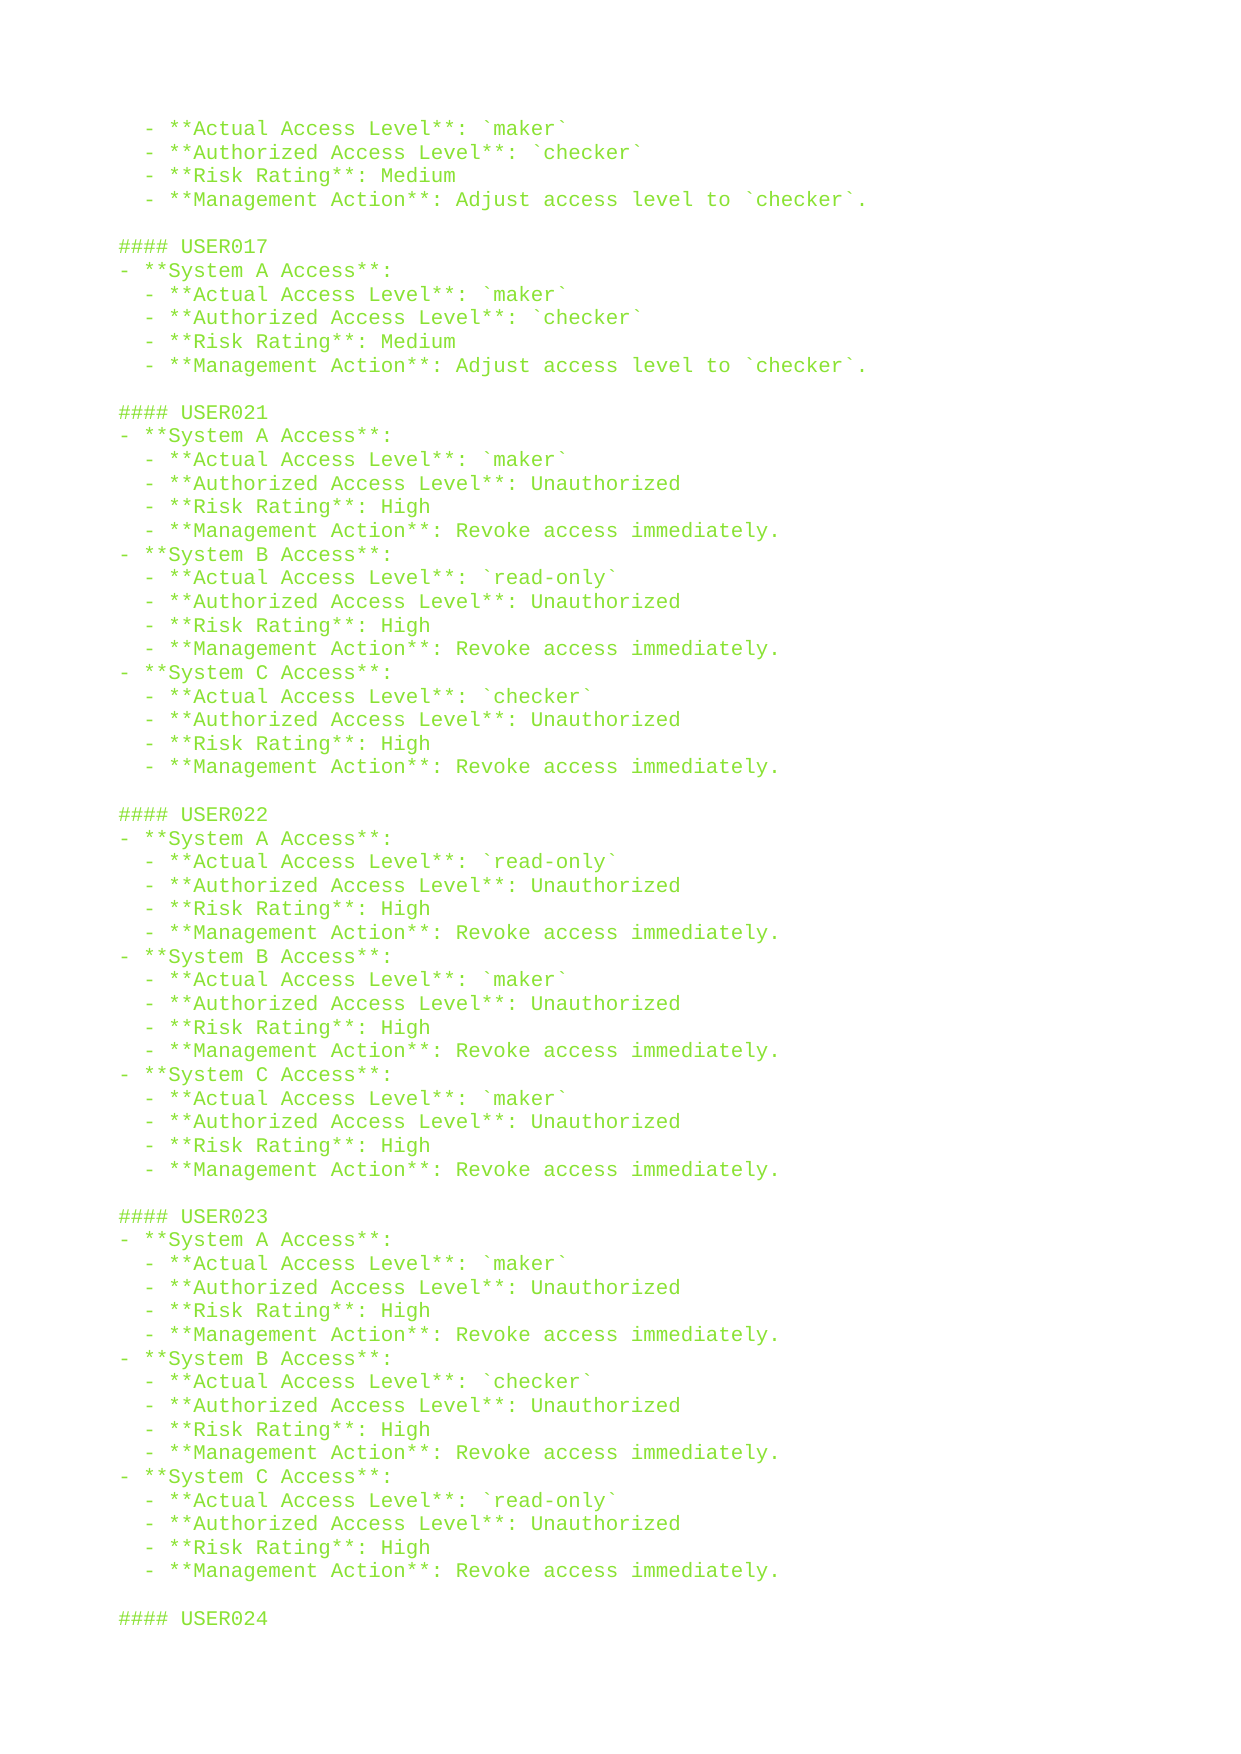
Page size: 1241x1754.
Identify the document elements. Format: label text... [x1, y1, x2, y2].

text - **Authorized Access Level**: Unauthorized [118, 875, 1122, 898]
text - **Management Action**: Revoke access immediately. [118, 1561, 1122, 1584]
text - **Management Action**: Revoke access immediately. [118, 520, 1122, 544]
text - **Risk Rating**: High [118, 898, 1122, 922]
text #### USER021 [118, 402, 1122, 426]
text - **Actual Access Level**: `maker` [118, 118, 1122, 142]
text - **Actual Access Level**: `maker` [118, 1088, 1122, 1111]
text - **Authorized Access Level**: Unauthorized [118, 1395, 1122, 1419]
text - **Risk Rating**: High [118, 1017, 1122, 1040]
text - **System C Access**: [118, 662, 1122, 686]
text - **System A Access**: [118, 827, 1122, 851]
text - **Risk Rating**: High [118, 496, 1122, 520]
text - **Risk Rating**: High [118, 1135, 1122, 1158]
text - **Actual Access Level**: `maker` [118, 1253, 1122, 1277]
text - **Actual Access Level**: `checker` [118, 686, 1122, 709]
text - **Actual Access Level**: `read-only` [118, 851, 1122, 875]
text - **Management Action**: Revoke access immediately. [118, 1442, 1122, 1466]
text - **Authorized Access Level**: Unauthorized [118, 993, 1122, 1017]
text - **Actual Access Level**: `checker` [118, 1371, 1122, 1395]
text - **System B Access**: [118, 544, 1122, 567]
text #### USER024 [118, 1608, 1122, 1631]
text - **Management Action**: Revoke access immediately. [118, 1158, 1122, 1182]
text - **Management Action**: Revoke access immediately. [118, 1040, 1122, 1064]
text - **Management Action**: Revoke access immediately. [118, 922, 1122, 946]
text - **Actual Access Level**: `maker` [118, 449, 1122, 473]
text - **Authorized Access Level**: Unauthorized [118, 591, 1122, 615]
text - **System C Access**: [118, 1064, 1122, 1088]
text - **Management Action**: Adjust access level to `checker`. [118, 189, 1122, 213]
text - **Authorized Access Level**: Unauthorized [118, 1111, 1122, 1135]
text - **Actual Access Level**: `read-only` [118, 1489, 1122, 1513]
text - **Authorized Access Level**: Unauthorized [118, 473, 1122, 496]
text - **System A Access**: [118, 426, 1122, 449]
text - **Risk Rating**: High [118, 1419, 1122, 1442]
text - **Risk Rating**: High [118, 615, 1122, 638]
text - **System B Access**: [118, 1348, 1122, 1371]
text - **System C Access**: [118, 1466, 1122, 1489]
text - **Risk Rating**: Medium [118, 165, 1122, 189]
text - **Authorized Access Level**: Unauthorized [118, 709, 1122, 733]
text #### USER023 [118, 1206, 1122, 1229]
text - **Risk Rating**: High [118, 1300, 1122, 1324]
text - **Risk Rating**: Medium [118, 331, 1122, 354]
text - **Management Action**: Revoke access immediately. [118, 638, 1122, 662]
text - **Risk Rating**: High [118, 1537, 1122, 1561]
text - **Management Action**: Revoke access immediately. [118, 1324, 1122, 1348]
text - **System A Access**: [118, 260, 1122, 284]
text - **Management Action**: Revoke access immediately. [118, 757, 1122, 780]
text - **System A Access**: [118, 1229, 1122, 1253]
text - **Authorized Access Level**: `checker` [118, 307, 1122, 331]
text #### USER017 [118, 236, 1122, 260]
text - **Authorized Access Level**: Unauthorized [118, 1513, 1122, 1537]
text #### USER022 [118, 804, 1122, 827]
text - **Authorized Access Level**: `checker` [118, 142, 1122, 165]
text - **Actual Access Level**: `maker` [118, 284, 1122, 307]
text - **Actual Access Level**: `read-only` [118, 567, 1122, 591]
text - **System B Access**: [118, 946, 1122, 969]
text - **Authorized Access Level**: Unauthorized [118, 1277, 1122, 1300]
text - **Management Action**: Adjust access level to `checker`. [118, 354, 1122, 378]
text - **Risk Rating**: High [118, 733, 1122, 757]
text - **Actual Access Level**: `maker` [118, 969, 1122, 993]
